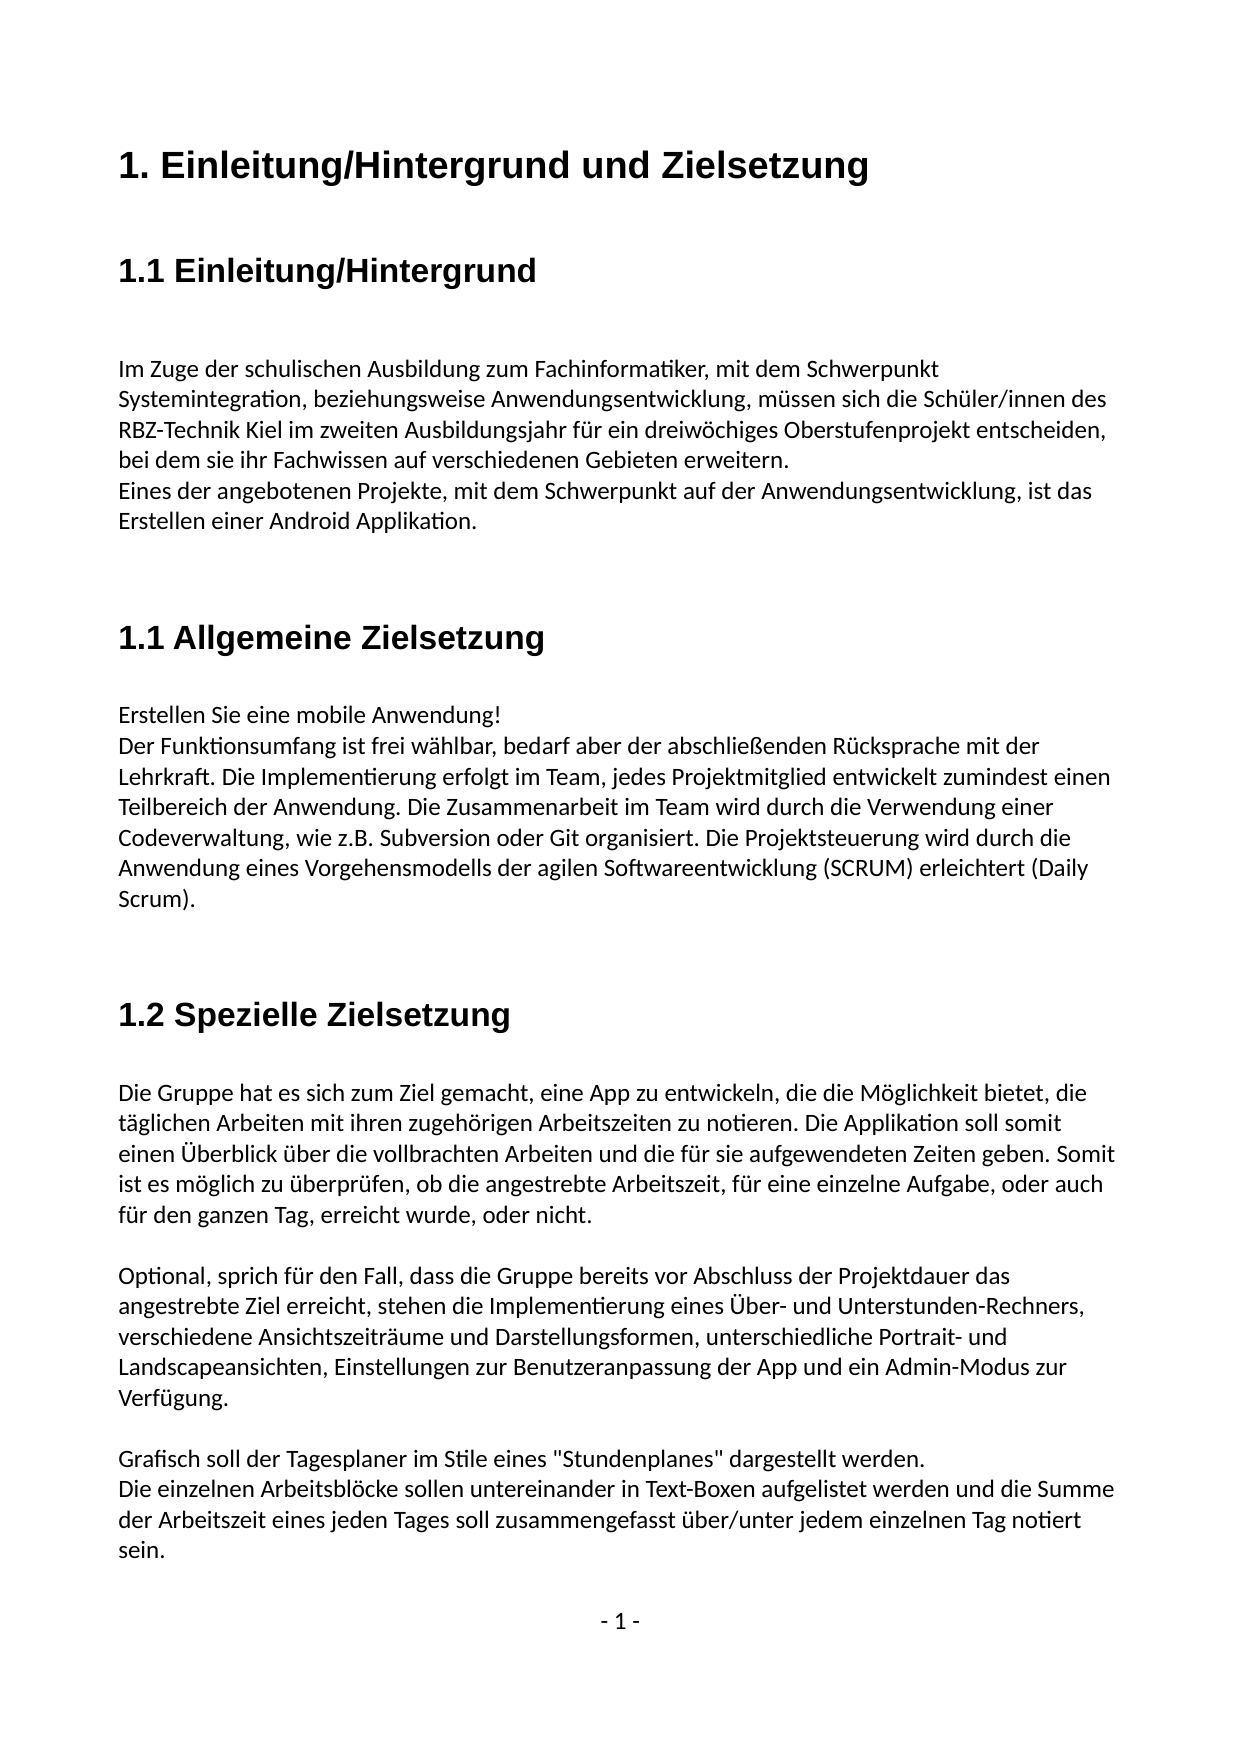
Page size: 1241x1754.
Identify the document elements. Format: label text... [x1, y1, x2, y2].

text Im Zuge der schulischen Ausbildung zum Fachinformatiker, mit dem Schwerpunkt Systemintegration, beziehungsweise Anwendungsentwicklung, müssen sich die Schüler/innen des RBZ-Technik Kiel im zweiten Ausbildungsjahr für ein dreiwöchiges Oberstufenprojekt entscheiden, bei dem sie ihr Fachwissen auf verschiedenen Gebieten erweitern. [118, 353, 1122, 475]
text Eines der angebotenen Projekte, mit dem Schwerpunkt auf der Anwendungsentwicklung, ist das Erstellen einer Android Applikation. [118, 475, 1122, 536]
text Optional, sprich für den Fall, dass die Gruppe bereits vor Abschluss der Projektdauer das angestrebte Ziel erreicht, stehen die Implementierung eines Über- und Unterstunden-Rechners, verschiedene Ansichtszeiträume und Darstellungsformen, unterschiedliche Portrait- und Landscapeansichten, Einstellungen zur Benutzeranpassung der App und ein Admin-Modus zur Verfügung. [118, 1260, 1122, 1412]
text Erstellen Sie eine mobile Anwendung! [118, 699, 1122, 730]
subtitle 1.1 Allgemeine Zielsetzung [118, 618, 1122, 657]
text Die einzelnen Arbeitsblöcke sollen untereinander in Text-Boxen aufgelistet werden und die Summe der Arbeitszeit eines jeden Tages soll zusammengefasst über/unter jedem einzelnen Tag notiert sein. [118, 1473, 1122, 1565]
text Grafisch soll der Tagesplaner im Stile eines "Stundenplanes" dargestellt werden. [118, 1443, 1122, 1473]
subtitle 1.1 Einleitung/Hintergrund [118, 251, 1122, 289]
text Die Gruppe hat es sich zum Ziel gemacht, eine App zu entwickeln, die die Möglichkeit bietet, die täglichen Arbeiten mit ihren zugehörigen Arbeitszeiten zu notieren. Die Applikation soll somit einen Überblick über die vollbrachten Arbeiten und die für sie aufgewendeten Zeiten geben. Somit ist es möglich zu überprüfen, ob die angestrebte Arbeitszeit, für eine einzelne Aufgabe, oder auch für den ganzen Tag, erreicht wurde, oder nicht. [118, 1077, 1122, 1229]
subtitle 1. Einleitung/Hintergrund und Zielsetzung [118, 143, 1122, 187]
subtitle 1.2 Spezielle Zielsetzung [118, 995, 1122, 1034]
text Der Funktionsumfang ist frei wählbar, bedarf aber der abschließenden Rücksprache mit der Lehrkraft. Die Implementierung erfolgt im Team, jedes Projektmitglied entwickelt zumindest einen Teilbereich der Anwendung. Die Zusammenarbeit im Team wird durch die Verwendung einer Codeverwaltung, wie z.B. Subversion oder Git organisiert. Die Projektsteuerung wird durch die Anwendung eines Vorgehensmodells der agilen Softwareentwicklung (SCRUM) erleichtert (Daily Scrum). [118, 730, 1122, 913]
